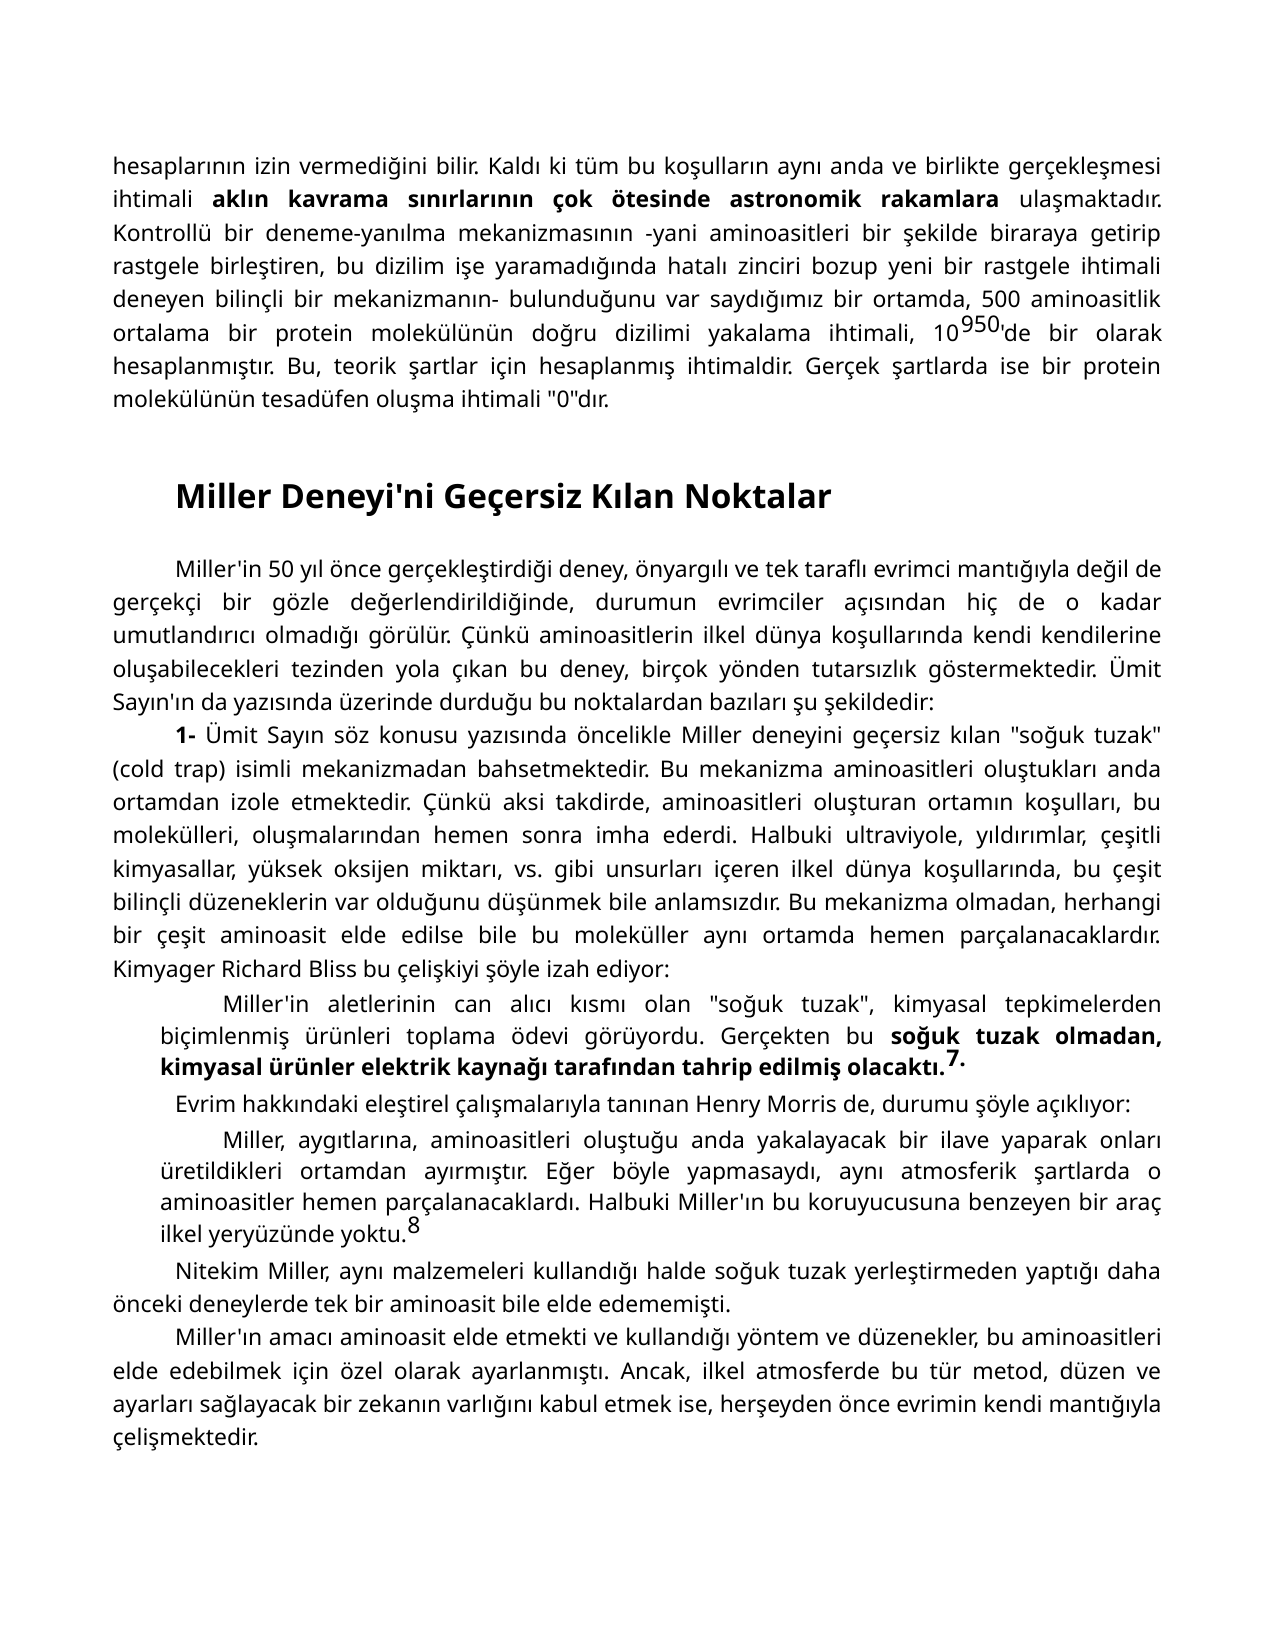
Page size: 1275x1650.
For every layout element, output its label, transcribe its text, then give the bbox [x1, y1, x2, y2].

text Miller'in 50 yıl önce gerçekleştirdiği deney, önyargılı ve tek taraflı evrimci mantığıyla değil de gerçekçi bir gözle değerlendirildiğinde, durumun evrimciler açısından hiç de o kadar umutlandırıcı olmadığı görülür. Çünkü aminoasitlerin ilkel dünya koşullarında kendi kendilerine oluşabilecekleri tezinden yola çıkan bu deney, birçok yönden tutarsızlık göstermektedir. Ümit Sayın'ın da yazısında üzerinde durduğu bu noktalardan bazıları şu şekildedir: [112, 550, 1162, 717]
text hesaplarının izin vermediğini bilir. Kaldı ki tüm bu koşulların aynı anda ve birlikte gerçekleşmesi ihtimali aklın kavrama sınırlarının çok ötesinde astronomik rakamlara ulaşmaktadır. Kontrollü bir deneme-yanılma mekanizmasının -yani aminoasitleri bir şekilde biraraya getirip rastgele birleştiren, bu dizilim işe yaramadığında hatalı zinciri bozup yeni bir rastgele ihtimali deneyen bilinçli bir mekanizmanın- bulunduğunu var saydığımız bir ortamda, 500 aminoasitlik ortalama bir protein molekülünün doğru dizilimi yakalama ihtimali, 10950'de bir olarak hesaplanmıştır. Bu, teorik şartlar için hesaplanmış ihtimaldir. Gerçek şartlarda ise bir protein molekülünün tesadüfen oluşma ihtimali "0"dır. [112, 148, 1162, 414]
text Miller, aygıtlarına, aminoasitleri oluştuğu anda yakalayacak bir ilave yaparak onları üretildikleri ortamdan ayırmıştır. Eğer böyle yapmasaydı, aynı atmosferik şartlarda o aminoasitler hemen parçalanacaklardı. Halbuki Miller'ın bu koruyucusuna benzeyen bir araç ilkel yeryüzünde yoktu.8 [160, 1123, 1162, 1248]
text Evrim hakkındaki eleştirel çalışmalarıyla tanınan Henry Morris de, durumu şöyle açıklıyor: [112, 1086, 1162, 1119]
text 1- Ümit Sayın söz konusu yazısında öncelikle Miller deneyini geçersiz kılan "soğuk tuzak" (cold trap) isimli mekanizmadan bahsetmektedir. Bu mekanizma aminoasitleri oluştukları anda ortamdan izole etmektedir. Çünkü aksi takdirde, aminoasitleri oluşturan ortamın koşulları, bu molekülleri, oluşmalarından hemen sonra imha ederdi. Halbuki ultraviyole, yıldırımlar, çeşitli kimyasallar, yüksek oksijen miktarı, vs. gibi unsurları içeren ilkel dünya koşullarında, bu çeşit bilinçli düzeneklerin var olduğunu düşünmek bile anlamsızdır. Bu mekanizma olmadan, herhangi bir çeşit aminoasit elde edilse bile bu moleküller aynı ortamda hemen parçalanacaklardır. Kimyager Richard Bliss bu çelişkiyi şöyle izah ediyor: [112, 717, 1162, 984]
text Nitekim Miller, aynı malzemeleri kullandığı halde soğuk tuzak yerleştirmeden yaptığı daha önceki deneylerde tek bir aminoasit bile elde edememişti. [112, 1252, 1162, 1319]
subtitle Miller Deneyi'ni Geçersiz Kılan Noktalar [112, 485, 1162, 514]
text Miller'ın amacı aminoasit elde etmekti ve kullandığı yöntem ve düzenekler, bu aminoasitleri elde edebilmek için özel olarak ayarlanmıştı. Ancak, ilkel atmosferde bu tür metod, düzen ve ayarları sağlayacak bir zekanın varlığını kabul etmek ise, herşeyden önce evrimin kendi mantığıyla çelişmektedir. [112, 1319, 1162, 1452]
text Miller'in aletlerinin can alıcı kısmı olan "soğuk tuzak", kimyasal tepkimelerden biçimlenmiş ürünleri toplama ödevi görüyordu. Gerçekten bu soğuk tuzak olmadan, kimyasal ürünler elektrik kaynağı tarafından tahrip edilmiş olacaktı.7. [160, 988, 1162, 1082]
